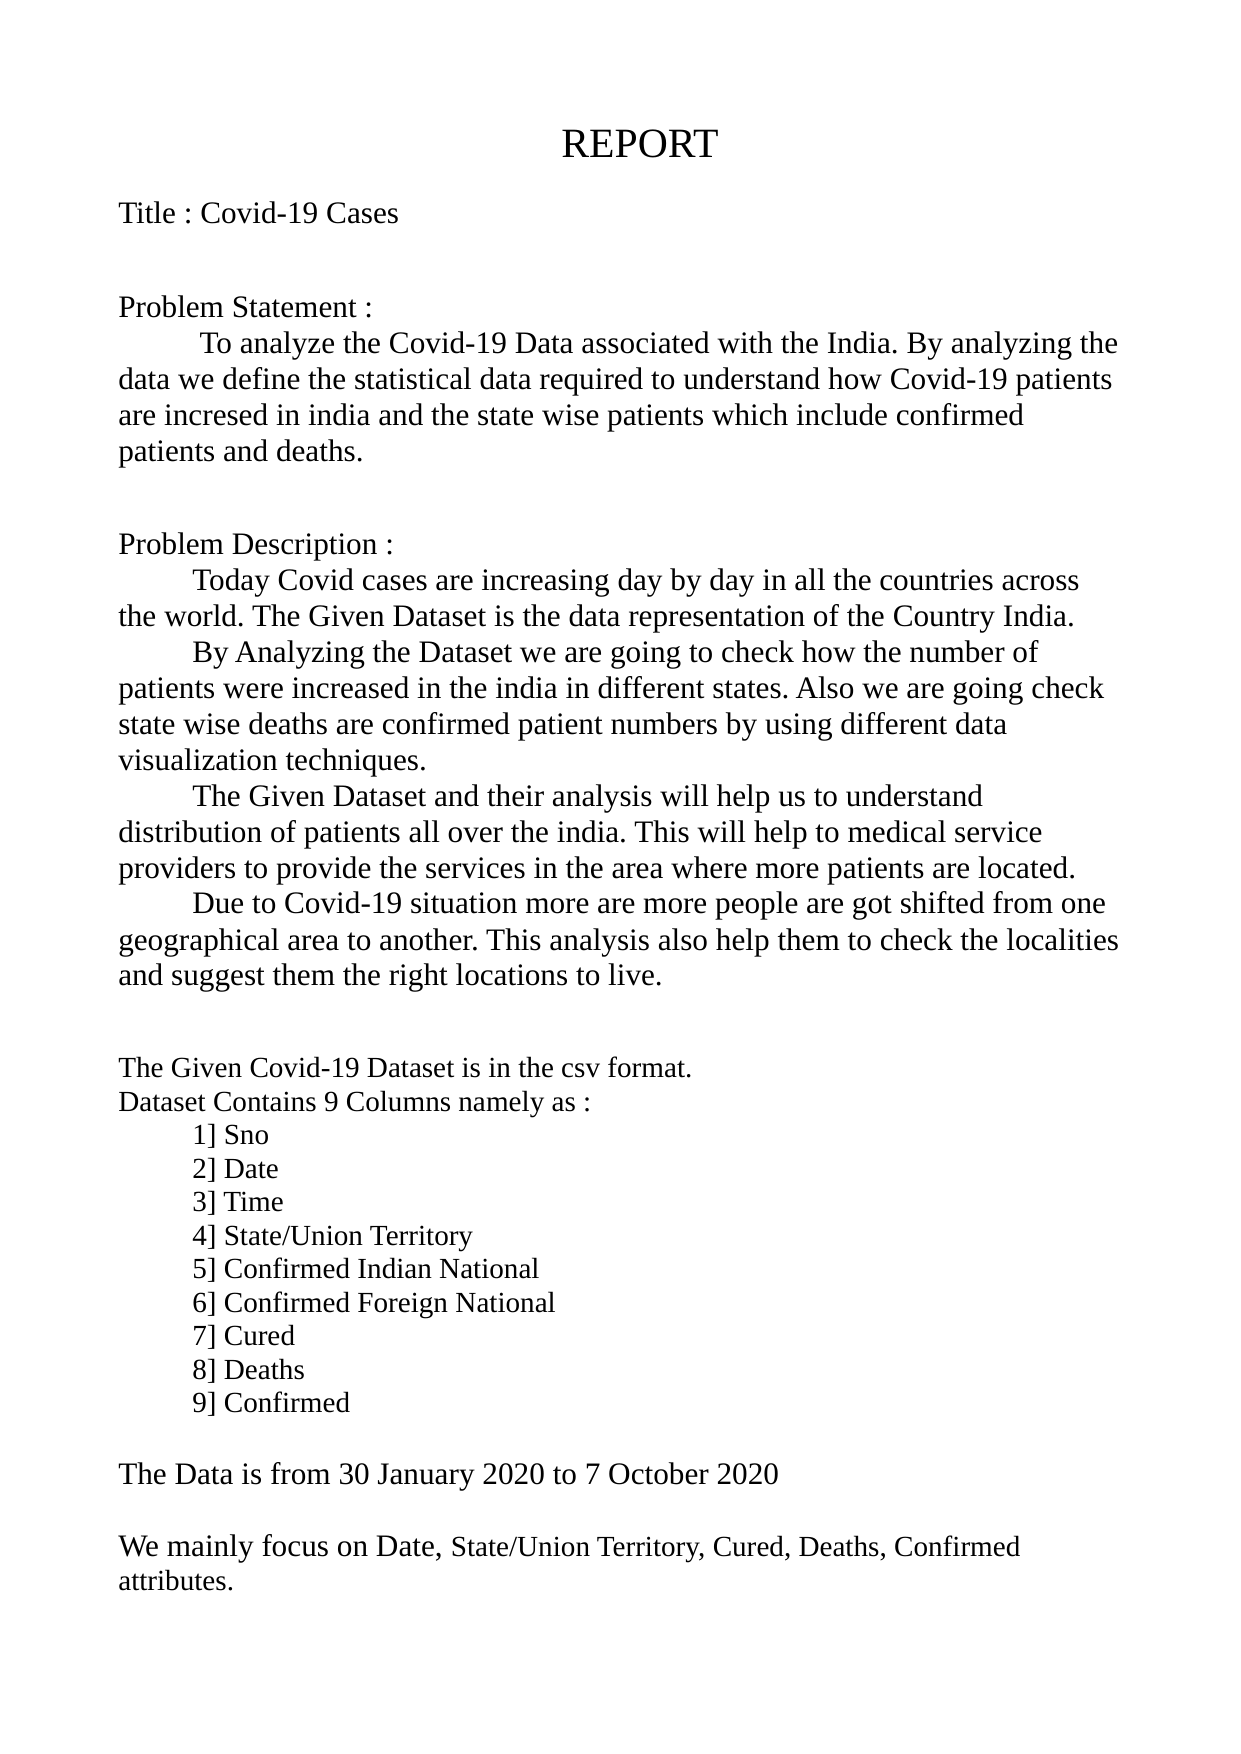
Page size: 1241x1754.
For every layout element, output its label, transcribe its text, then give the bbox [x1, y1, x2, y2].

text The Data is from 30 January 2020 to 7 October 2020 [118, 1455, 1122, 1491]
text 8] Deaths [118, 1352, 1122, 1386]
text We mainly focus on Date, State/Union Territory, Cured, Deaths, Confirmed attributes. [118, 1527, 1122, 1596]
text 6] Confirmed Foreign National [118, 1285, 1122, 1318]
text To analyze the Covid-19 Data associated with the India. By analyzing the data we define the statistical data required to understand how Covid-19 patients are incresed in india and the state wise patients which include confirmed patients and deaths. [118, 324, 1122, 468]
text 5] Confirmed Indian National [118, 1251, 1122, 1285]
text 9] Confirmed [118, 1386, 1122, 1419]
text Problem Description : [118, 525, 1122, 561]
text Dataset Contains 9 Columns namely as : [118, 1084, 1122, 1117]
text By Analyzing the Dataset we are going to check how the number of patients were increased in the india in different states. Also we are going check state wise deaths are confirmed patient numbers by using different data visualization techniques. [118, 633, 1122, 777]
text Due to Covid-19 situation more are more people are got shifted from one geographical area to another. This analysis also help them to check the localities and suggest them the right locations to live. [118, 885, 1122, 993]
text 4] State/Union Territory [118, 1218, 1122, 1251]
text Problem Statement : [118, 288, 1122, 324]
text Title : Covid-19 Cases [118, 195, 1122, 231]
text 3] Time [118, 1184, 1122, 1218]
text REPORT [118, 118, 1122, 166]
text Today Covid cases are increasing day by day in all the countries across the world. The Given Dataset is the data representation of the Country India. [118, 561, 1122, 633]
text 7] Cured [118, 1318, 1122, 1352]
text The Given Covid-19 Dataset is in the csv format. [118, 1050, 1122, 1084]
text The Given Dataset and their analysis will help us to understand distribution of patients all over the india. This will help to medical service providers to provide the services in the area where more patients are located. [118, 777, 1122, 885]
text 2] Date [118, 1151, 1122, 1184]
text 1] Sno [118, 1117, 1122, 1151]
